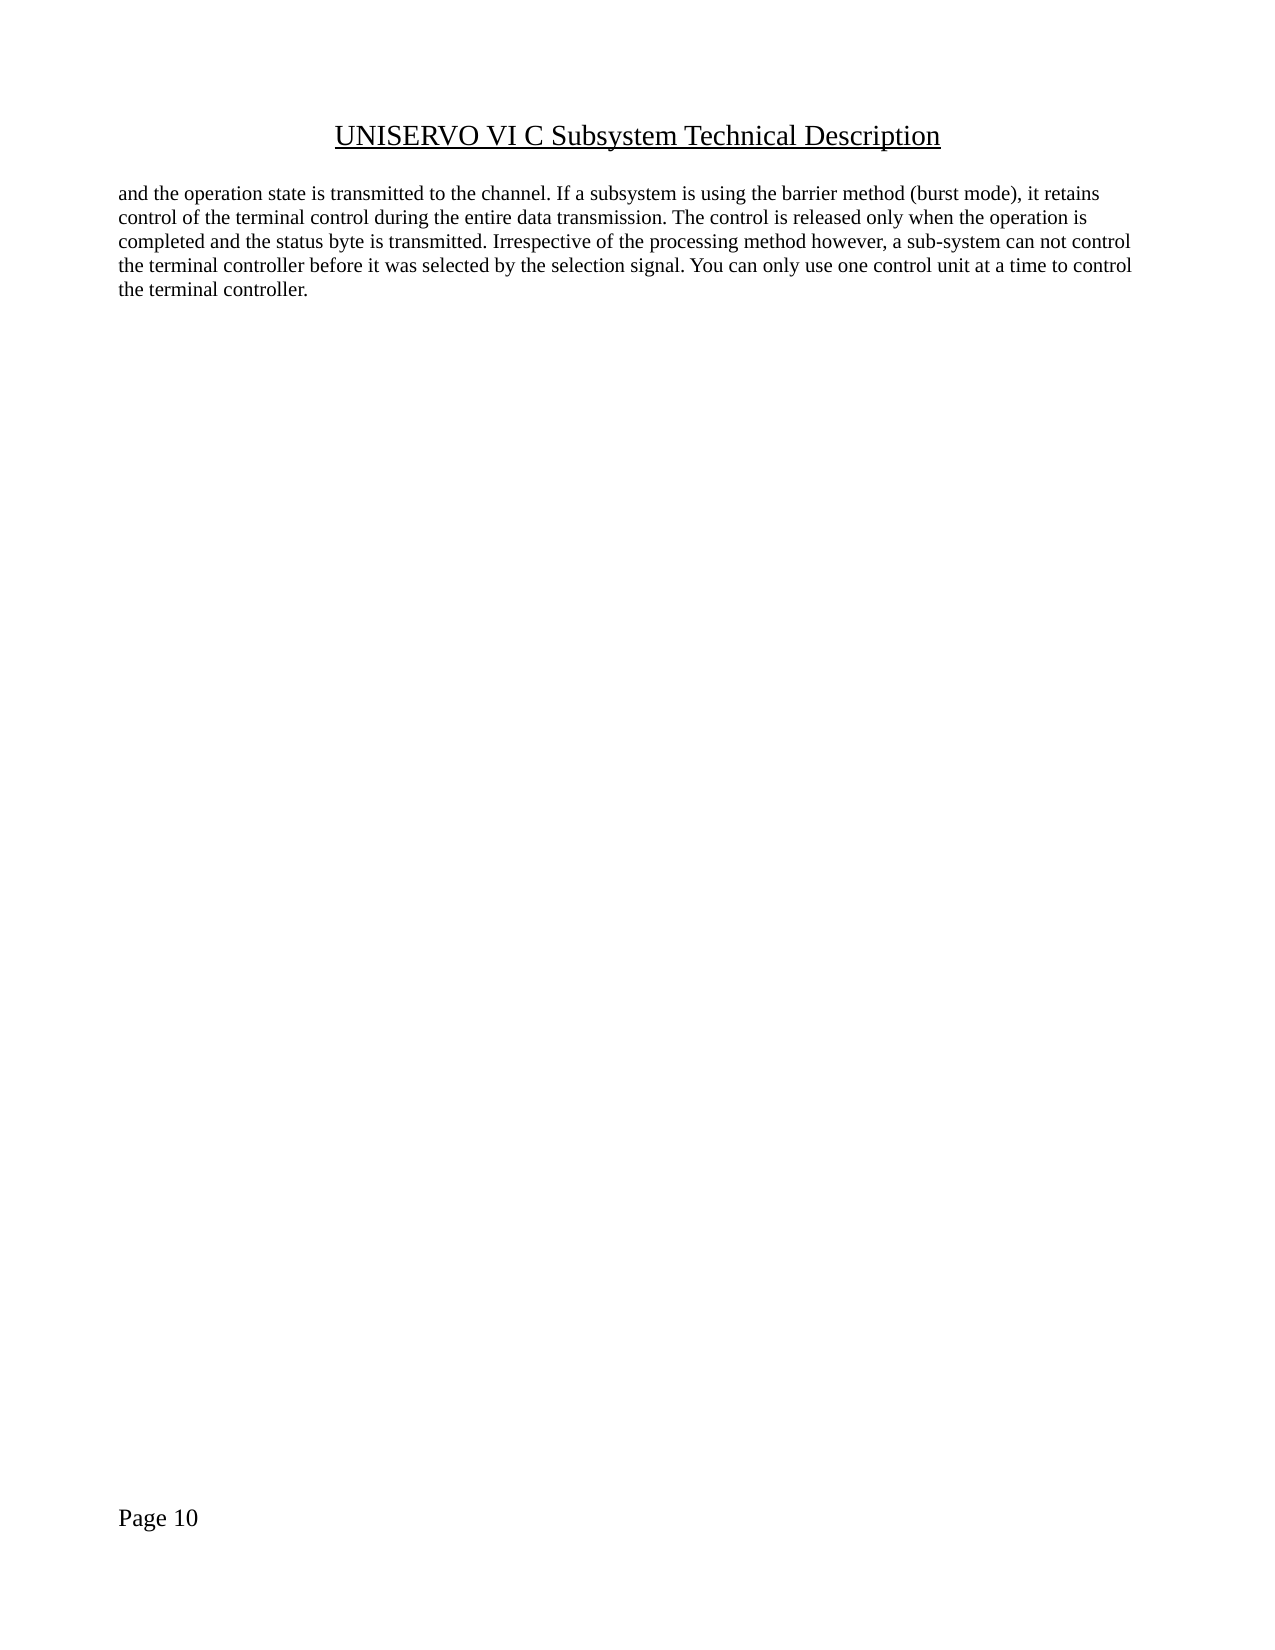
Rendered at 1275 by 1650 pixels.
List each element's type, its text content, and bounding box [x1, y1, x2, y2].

text and the operation state is transmitted to the channel. If a subsystem is using the barrier method (burst mode), it retains control of the terminal control during the entire data transmission. The control is released only when the operation is completed and the status byte is transmitted. Irrespective of the processing method however, a sub-system can not control the terminal controller before it was selected by the selection signal. You can only use one control unit at a time to control the terminal controller. [118, 181, 1157, 301]
